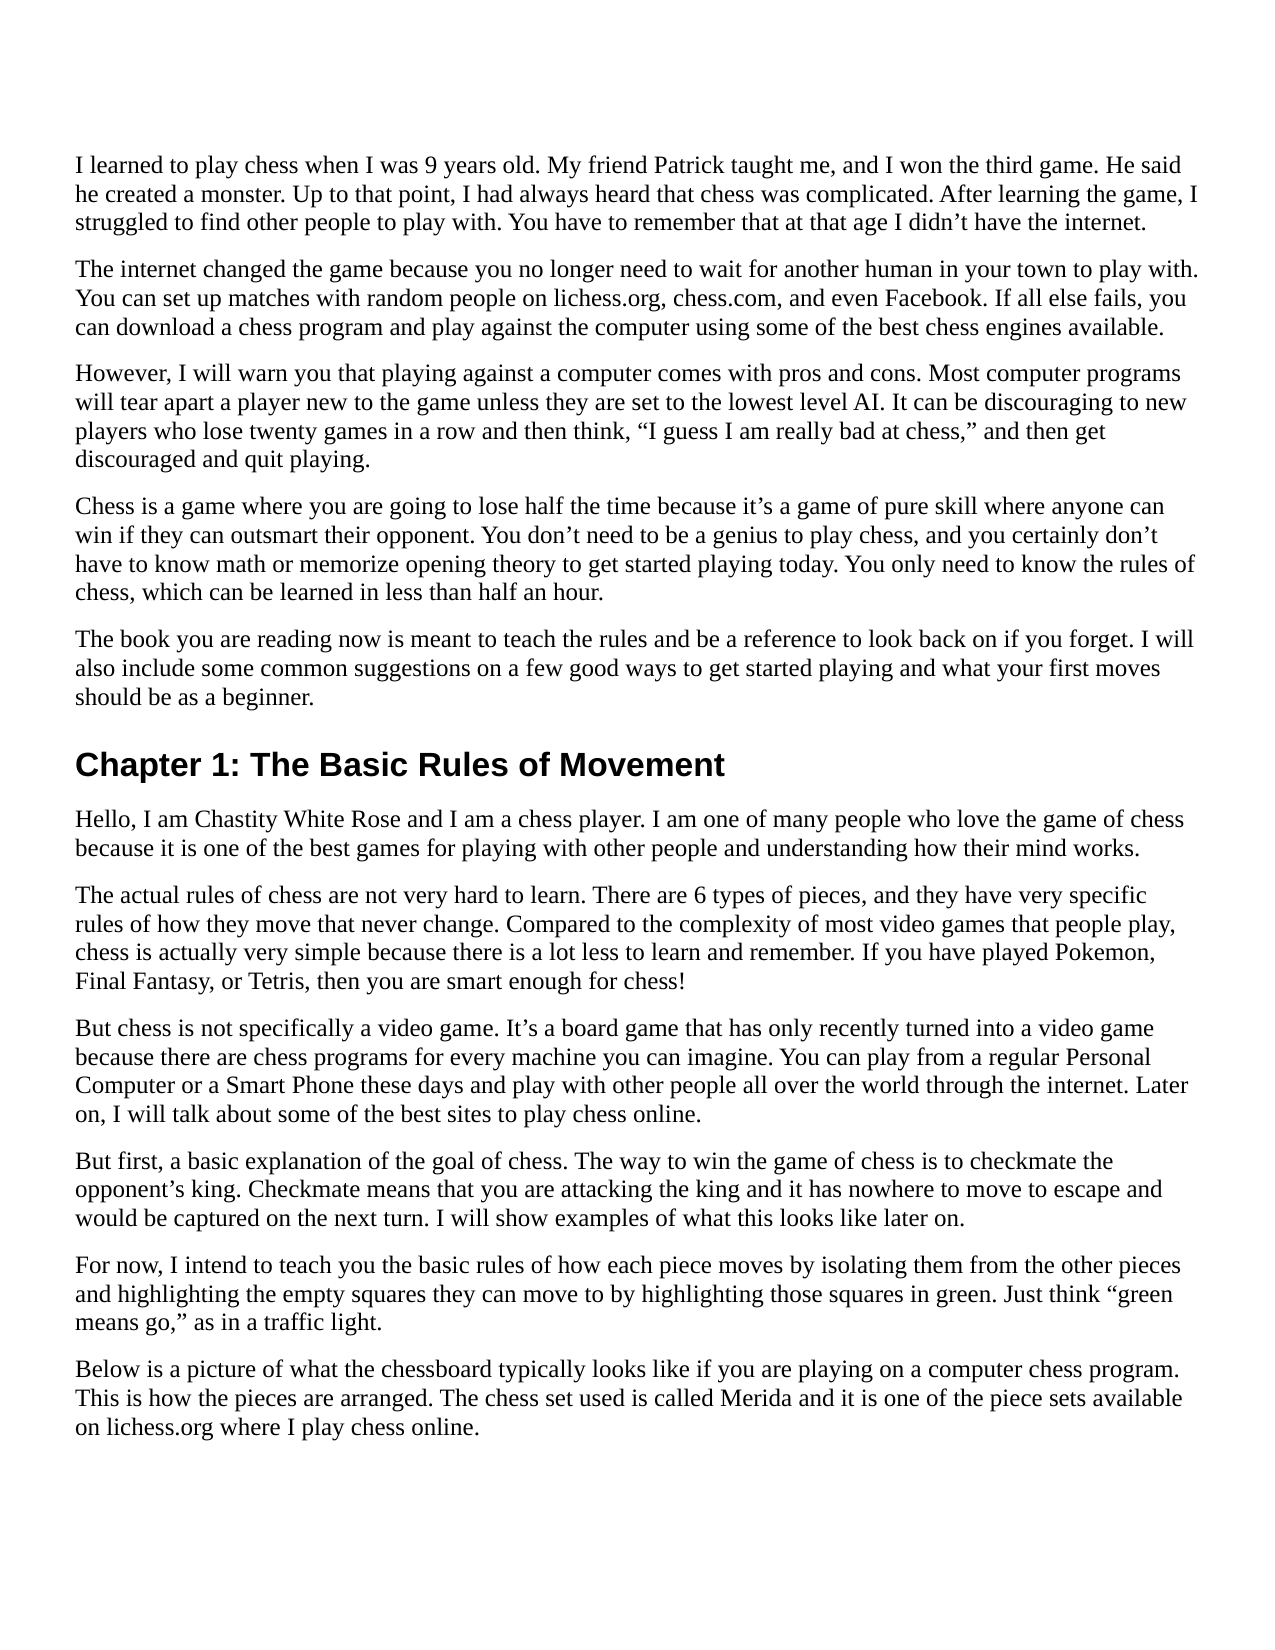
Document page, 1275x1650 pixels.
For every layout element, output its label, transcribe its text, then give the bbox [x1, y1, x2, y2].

text But first, a basic explanation of the goal of chess. The way to win the game of chess is to checkmate the opponent’s king. Checkmate means that you are attacking the king and it has nowhere to move to escape and would be captured on the next turn. I will show examples of what this looks like later on. [75, 1146, 1200, 1232]
text However, I will warn you that playing against a computer comes with pros and cons. Most computer programs will tear apart a player new to the game unless they are set to the lowest level AI. It can be discouraging to new players who lose twenty games in a row and then think, “I guess I am really bad at chess,” and then get discouraged and quit playing. [75, 358, 1200, 473]
text Below is a picture of what the chessboard typically looks like if you are playing on a computer chess program. This is how the pieces are arranged. The chess set used is called Merida and it is one of the piece sets available on lichess.org where I play chess online. [75, 1354, 1200, 1440]
text I learned to play chess when I was 9 years old. My friend Patrick taught me, and I won the third game. He said he created a monster. Up to that point, I had always heard that chess was complicated. After learning the game, I struggled to find other people to play with. You have to remember that at that age I didn’t have the internet. [75, 150, 1200, 236]
text The book you are reading now is meant to teach the rules and be a reference to look back on if you forget. I will also include some common suggestions on a few good ways to get started playing and what your first moves should be as a beginner. [75, 624, 1200, 710]
subtitle Chapter 1: The Basic Rules of Movement [75, 744, 1200, 783]
text The actual rules of chess are not very hard to learn. There are 6 types of pieces, and they have very specific rules of how they move that never change. Compared to the complexity of most video games that people play, chess is actually very simple because there is a lot less to learn and remember. If you have played Pokemon, Final Fantasy, or Tetris, then you are smart enough for chess! [75, 880, 1200, 995]
text Hello, I am Chastity White Rose and I am a chess player. I am one of many people who love the game of chess because it is one of the best games for playing with other people and understanding how their mind works. [75, 804, 1200, 862]
text But chess is not specifically a video game. It’s a board game that has only recently turned into a video game because there are chess programs for every machine you can imagine. You can play from a regular Personal Computer or a Smart Phone these days and play with other people all over the world through the internet. Later on, I will talk about some of the best sites to play chess online. [75, 1013, 1200, 1128]
text For now, I intend to teach you the basic rules of how each piece moves by isolating them from the other pieces and highlighting the empty squares they can move to by highlighting those squares in green. Just think “green means go,” as in a traffic light. [75, 1250, 1200, 1336]
text The internet changed the game because you no longer need to wait for another human in your town to play with. You can set up matches with random people on lichess.org, chess.com, and even Facebook. If all else fails, you can download a chess program and play against the computer using some of the best chess engines available. [75, 254, 1200, 340]
text Chess is a game where you are going to lose half the time because it’s a game of pure skill where anyone can win if they can outsmart their opponent. You don’t need to be a genius to play chess, and you certainly don’t have to know math or memorize opening theory to get started playing today. You only need to know the rules of chess, which can be learned in less than half an hour. [75, 491, 1200, 606]
